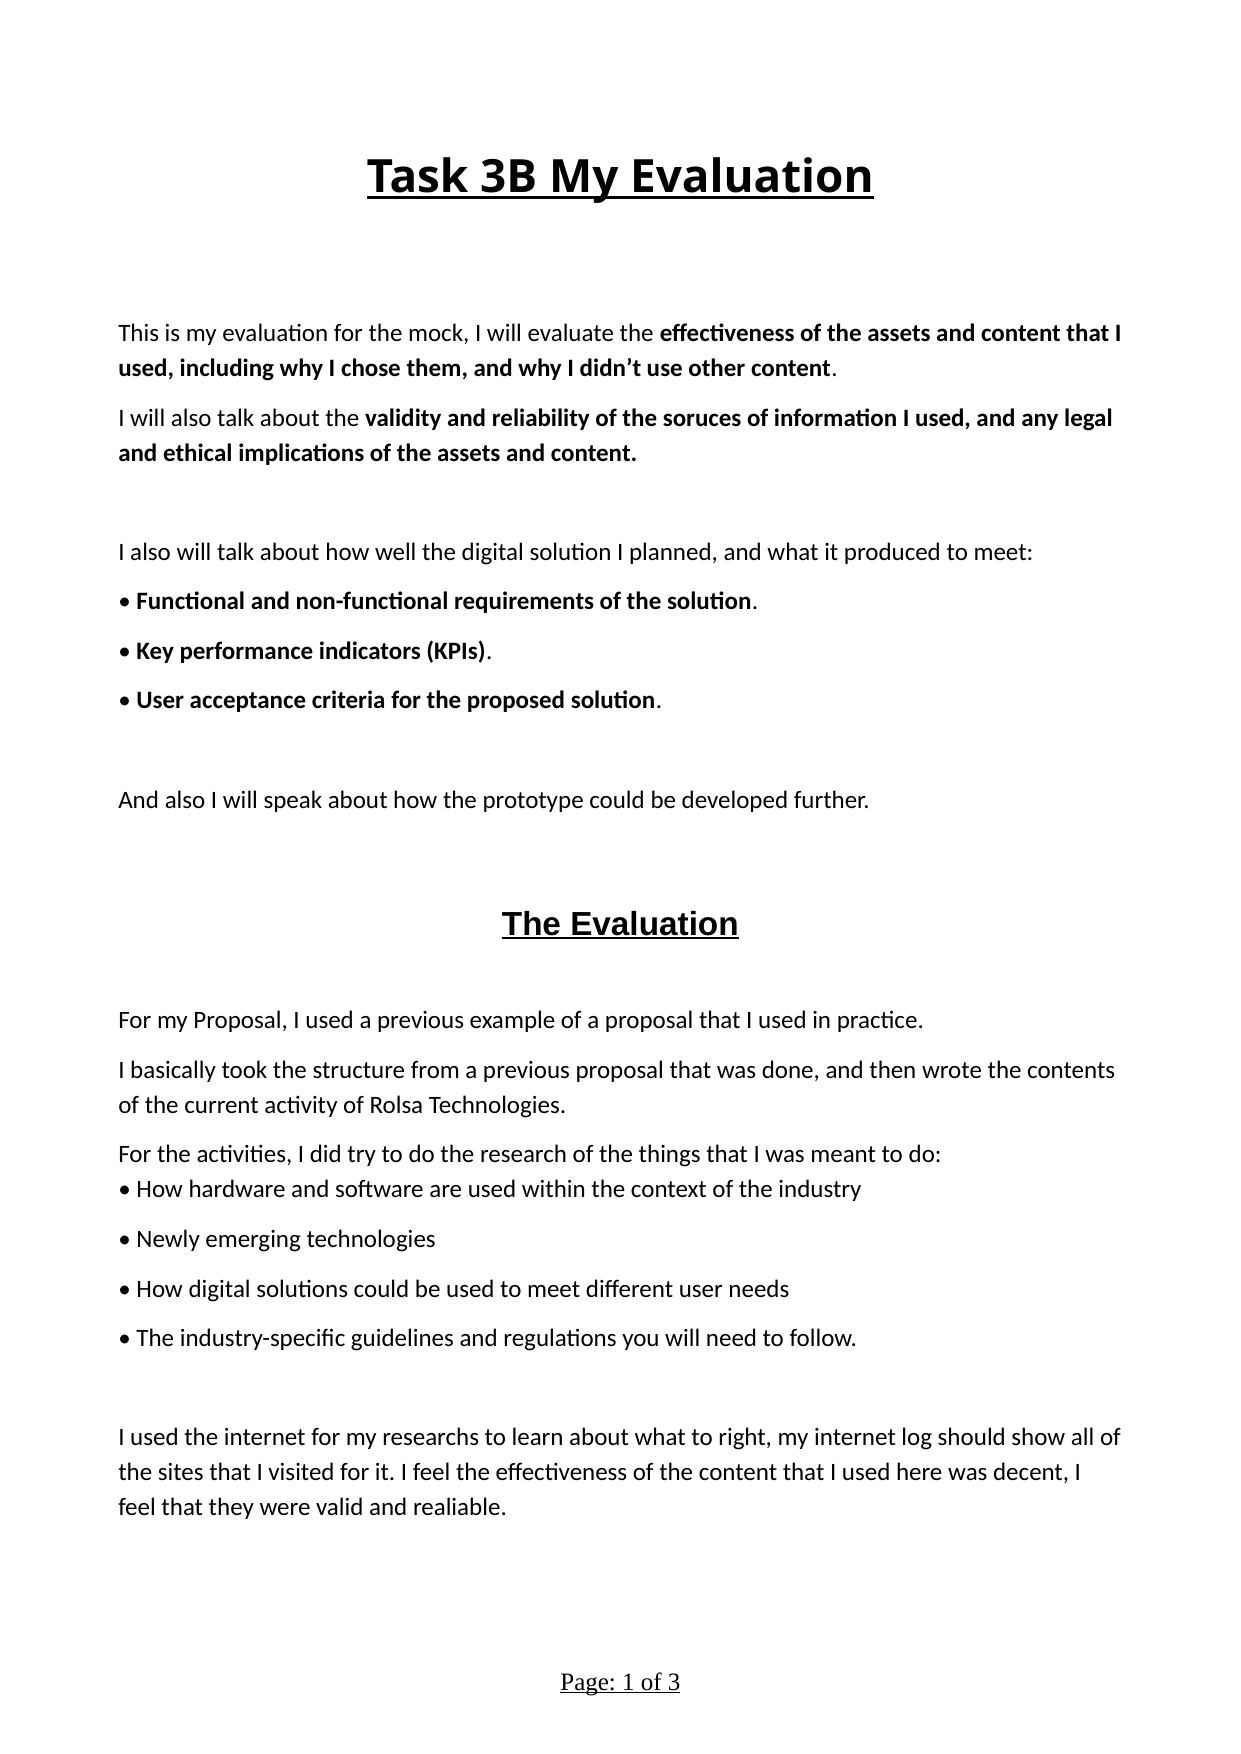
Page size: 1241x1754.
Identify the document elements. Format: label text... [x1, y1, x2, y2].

text • Newly emerging technologies [118, 1223, 1122, 1254]
text For my Proposal, I used a previous example of a proposal that I used in practice. [118, 1004, 1122, 1035]
text • The industry-specific guidelines and regulations you will need to follow. [118, 1322, 1122, 1353]
text For the activities, I did try to do the research of the things that I was meant to do: • How hardware and software are used within the context of the industry [118, 1138, 1122, 1204]
text • Functional and non-functional requirements of the solution. [118, 586, 1122, 616]
text I used the internet for my researchs to learn about what to right, my internet log should show all of the sites that I visited for it. I feel the effectiveness of the content that I used here was decent, I feel that they were valid and realiable. [118, 1421, 1122, 1522]
title Task 3B My Evaluation [118, 143, 1122, 206]
text I will also talk about the validity and reliability of the soruces of information I used, and any legal and ethical implications of the assets and content. [118, 402, 1122, 467]
text This is my evaluation for the mock, I will evaluate the effectiveness of the assets and content that I used, including why I chose them, and why I didn’t use other content. [118, 317, 1122, 383]
text I also will talk about how well the digital solution I planned, and what it produced to meet: [118, 536, 1122, 566]
text I basically took the structure from a previous proposal that was done, and then wrote the contents of the current activity of Rolsa Technologies. [118, 1054, 1122, 1119]
subtitle The Evaluation [118, 904, 1122, 942]
text • Key performance indicators (KPIs). [118, 635, 1122, 666]
text • User acceptance criteria for the proposed solution. [118, 685, 1122, 715]
text And also I will speak about how the prototype could be developed further. [118, 784, 1122, 814]
text • How digital solutions could be used to meet different user needs [118, 1273, 1122, 1303]
